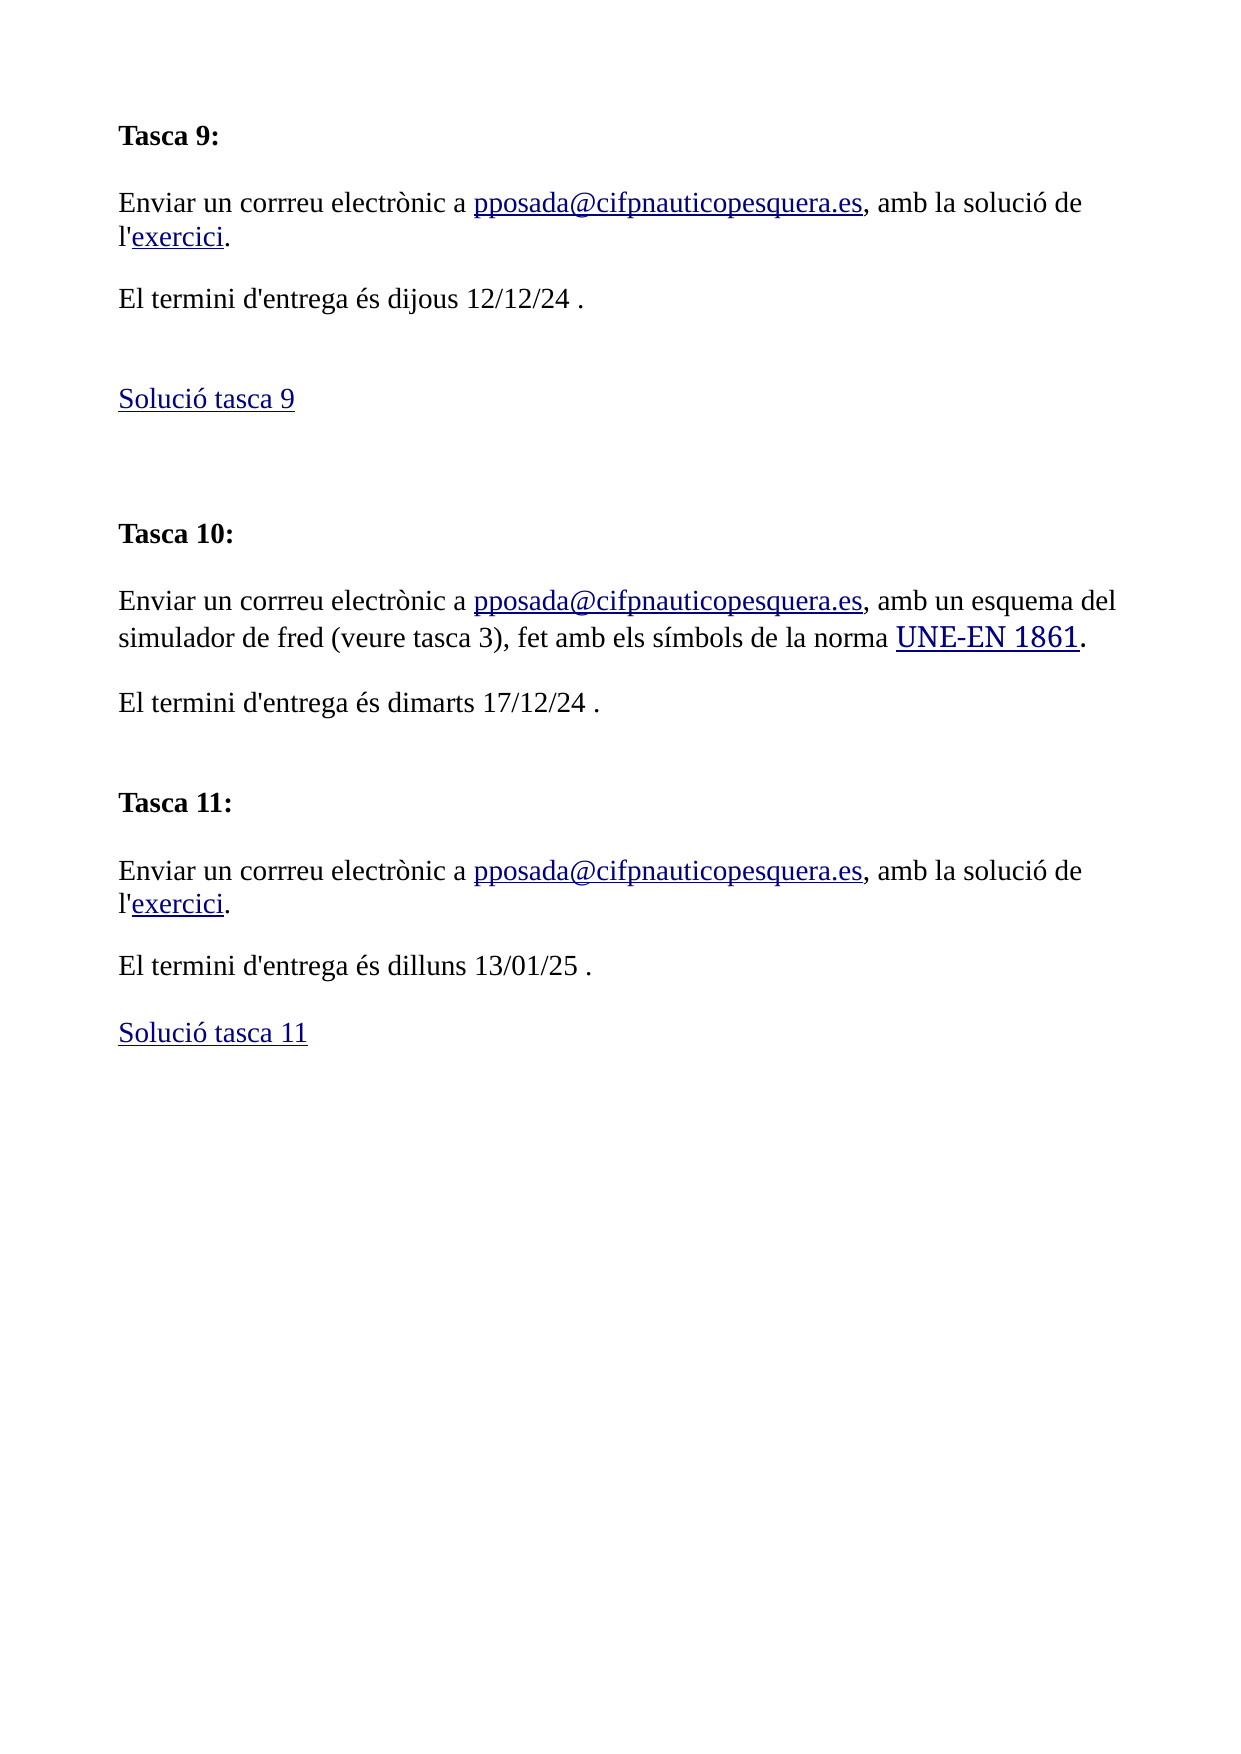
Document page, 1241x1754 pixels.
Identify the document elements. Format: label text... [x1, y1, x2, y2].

text Solució tasca 9 [118, 382, 1122, 415]
text Enviar un corrreu electrònic a pposada@cifpnauticopesquera.es, amb la solució de l'exercici. [118, 185, 1122, 252]
text Tasca 11: [118, 786, 1122, 819]
text El termini d'entrega és dimarts 17/12/24 . [118, 685, 1122, 718]
text Tasca 10: [118, 516, 1122, 549]
text Tasca 9: [118, 118, 1122, 152]
text Enviar un corrreu electrònic a pposada@cifpnauticopesquera.es, amb un esquema del simulador de fred (veure tasca 3), fet amb els símbols de la norma UNE-EN 1861. [118, 583, 1122, 656]
text El termini d'entrega és dilluns 13/01/25 . [118, 948, 1122, 982]
text Solució tasca 11 [118, 1016, 1122, 1049]
text Enviar un corrreu electrònic a pposada@cifpnauticopesquera.es, amb la solució de l'exercici. [118, 853, 1122, 920]
text El termini d'entrega és dijous 12/12/24 . [118, 281, 1122, 314]
